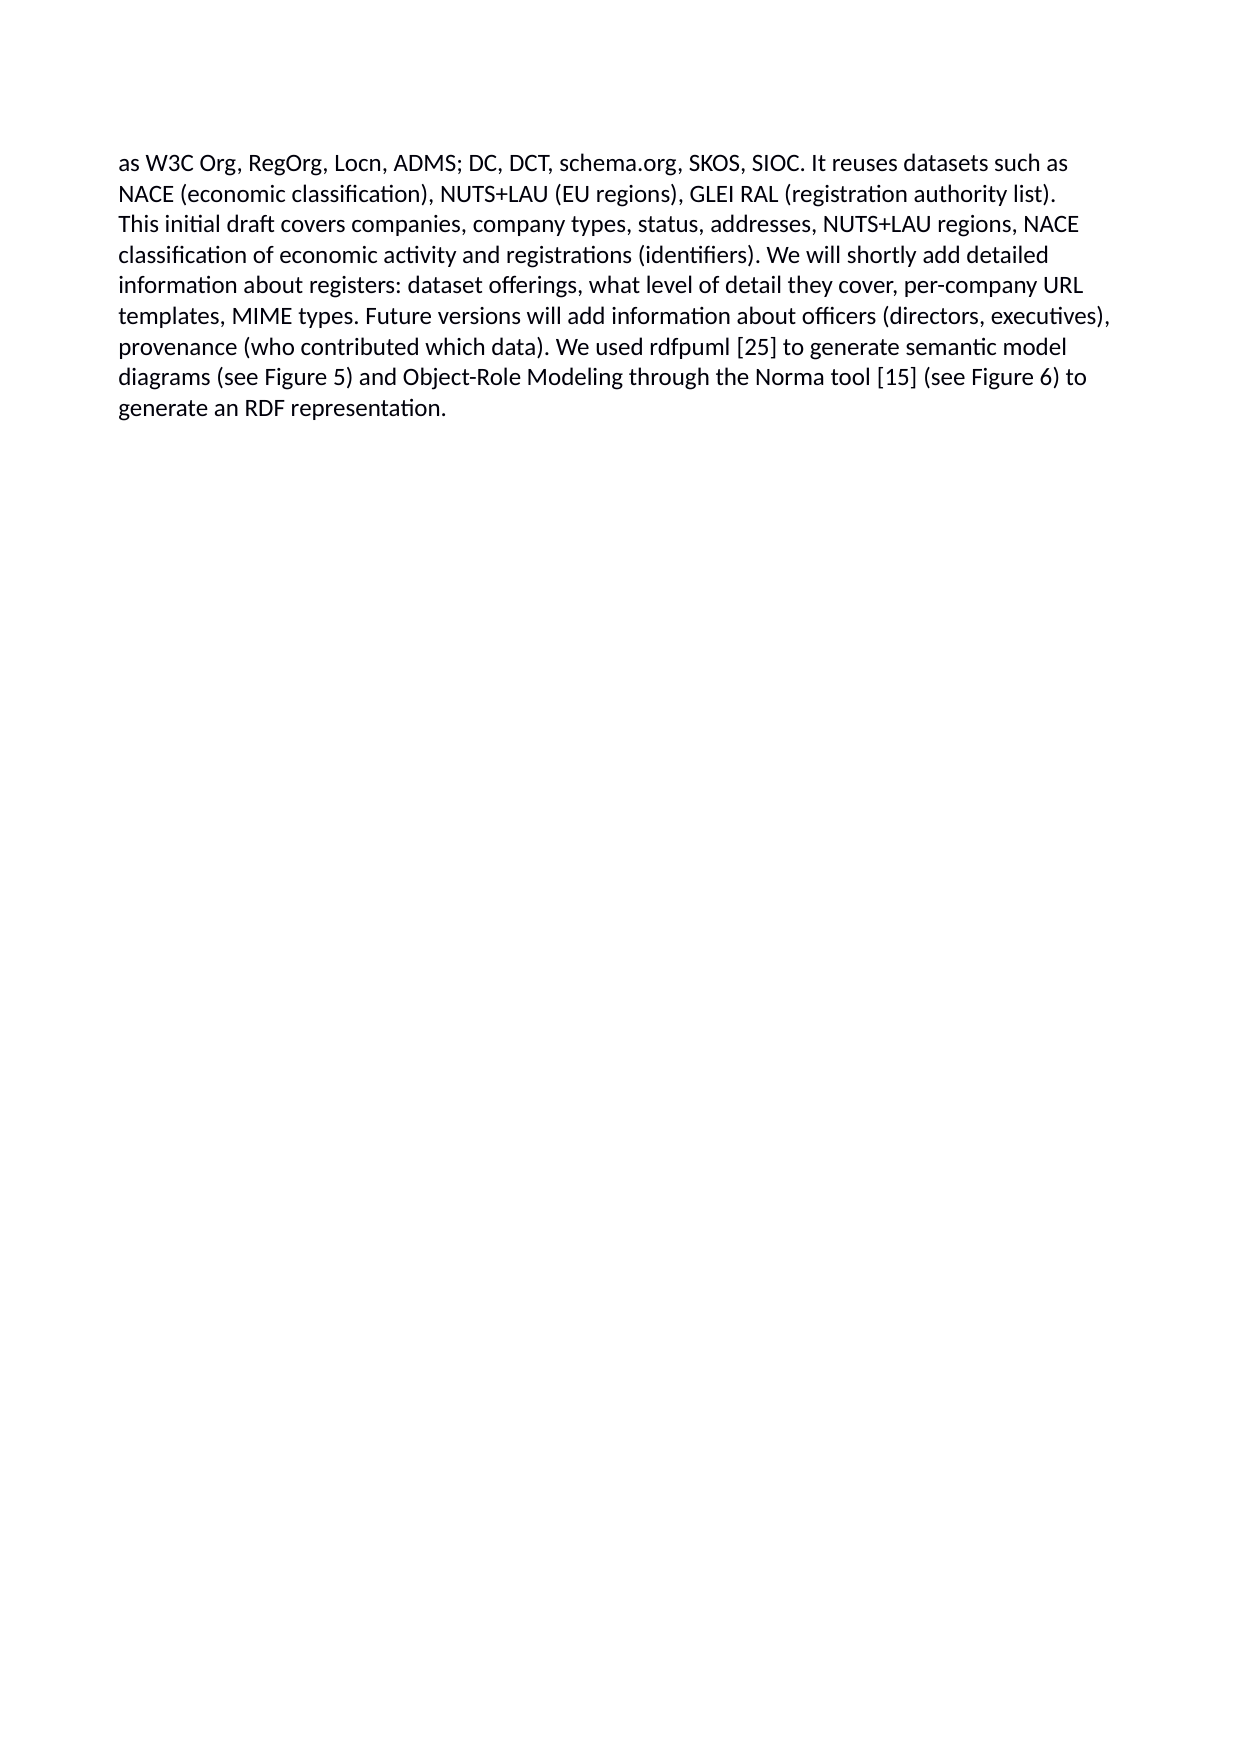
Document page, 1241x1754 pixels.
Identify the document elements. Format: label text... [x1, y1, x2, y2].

text This initial draft covers companies, company types, status, addresses, NUTS+LAU regions, NACE classification of economic activity and registrations (identifiers). We will shortly add detailed information about registers: dataset offerings, what level of detail they cover, per-company URL templates, MIME types. Future versions will add information about officers (directors, executives), provenance (who contributed which data). We used rdfpuml [25] to generate semantic model diagrams (see Figure 5) and Object-Role Modeling through the Norma tool [15] (see Figure 6) to generate an RDF representation. [118, 209, 1122, 422]
text as W3C Org, RegOrg, Locn, ADMS; DC, DCT, schema.org, SKOS, SIOC. It reuses datasets such as NACE (economic classification), NUTS+LAU (EU regions), GLEI RAL (registration authority list). [118, 148, 1122, 209]
